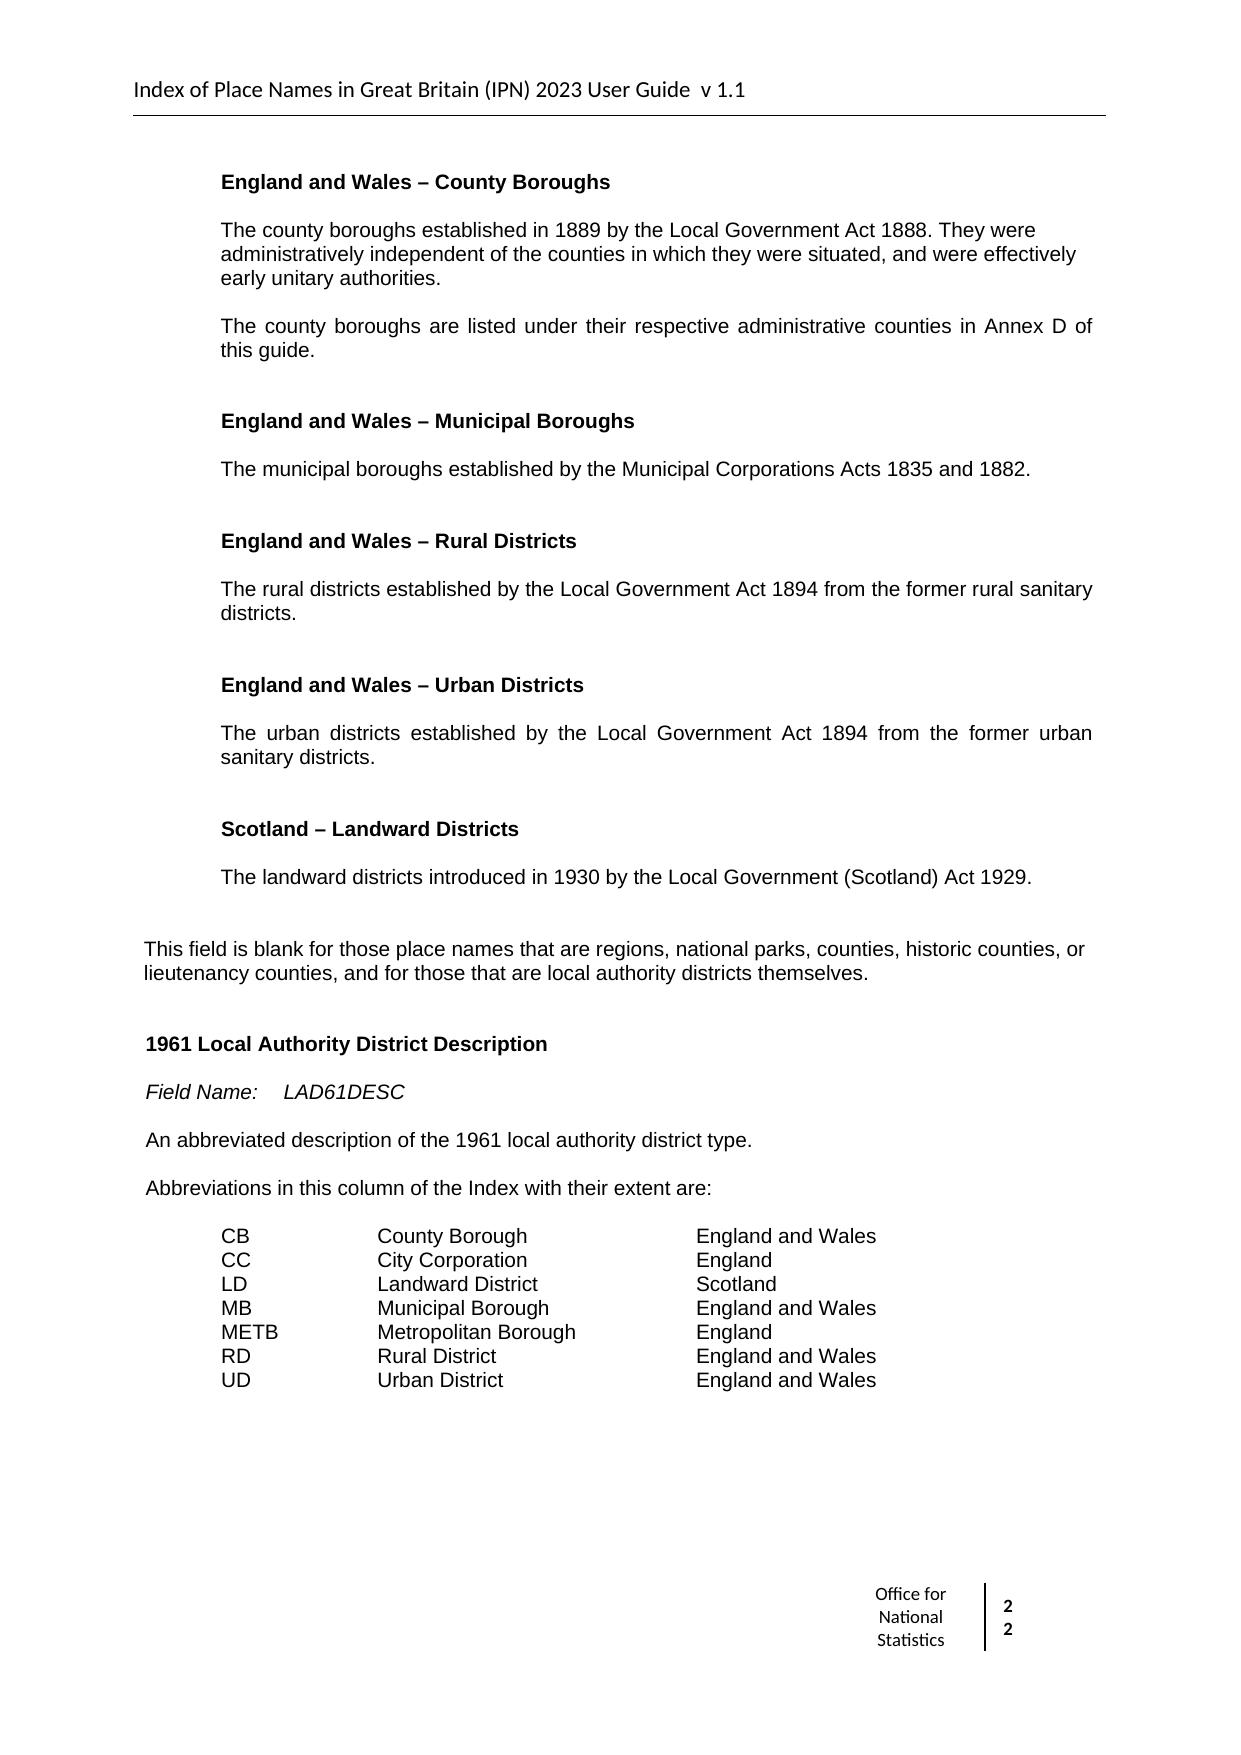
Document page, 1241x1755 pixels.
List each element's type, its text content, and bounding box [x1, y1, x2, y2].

text The county boroughs are listed under their respective administrative counties in Annex D of this guide. [220, 313, 1094, 361]
text METB Metropolitan Borough England [221, 1320, 1106, 1344]
text Abbreviations in this column of the Index with their extent are: [145, 1176, 1106, 1200]
subtitle England and Wales – Municipal Boroughs [221, 409, 686, 433]
text LD Landward District Scotland [221, 1272, 1106, 1296]
text The rural districts established by the Local Government Act 1894 from the former rural sanitary districts. [220, 577, 1094, 625]
text The urban districts established by the Local Government Act 1894 from the former urban sanitary districts. [220, 721, 1094, 769]
text RD Rural District England and Wales [221, 1344, 1106, 1368]
subtitle England and Wales – Rural Districts [221, 529, 1005, 553]
text CC City Corporation England [221, 1248, 1106, 1272]
subtitle 1961 Local Authority District Description [145, 1032, 611, 1056]
text MB Municipal Borough England and Wales [221, 1296, 1106, 1320]
text The landward districts introduced in 1930 by the Local Government (Scotland) Act 1929. [220, 864, 1094, 888]
text UD Urban District England and Wales [221, 1368, 1106, 1392]
text CB County Borough England and Wales [221, 1224, 1106, 1248]
text The county boroughs established in 1889 by the Local Government Act 1888. They were administratively independent of the counties in which they were situated, and were effectively early unitary authorities. [220, 218, 1094, 289]
text Field Name: LAD61DESC [145, 1080, 525, 1104]
text The municipal boroughs established by the Municipal Corporations Acts 1835 and 1882. [220, 457, 1094, 481]
subtitle England and Wales – County Boroughs [221, 170, 686, 194]
text An abbreviated description of the 1961 local authority district type. [145, 1128, 1106, 1152]
text This field is blank for those place names that are regions, national parks, counties, historic counties, or lieutenancy counties, and for those that are local authority districts themselves. [144, 936, 1094, 984]
subtitle England and Wales – Urban Districts [221, 673, 682, 697]
subtitle Scotland – Landward Districts [221, 817, 668, 841]
